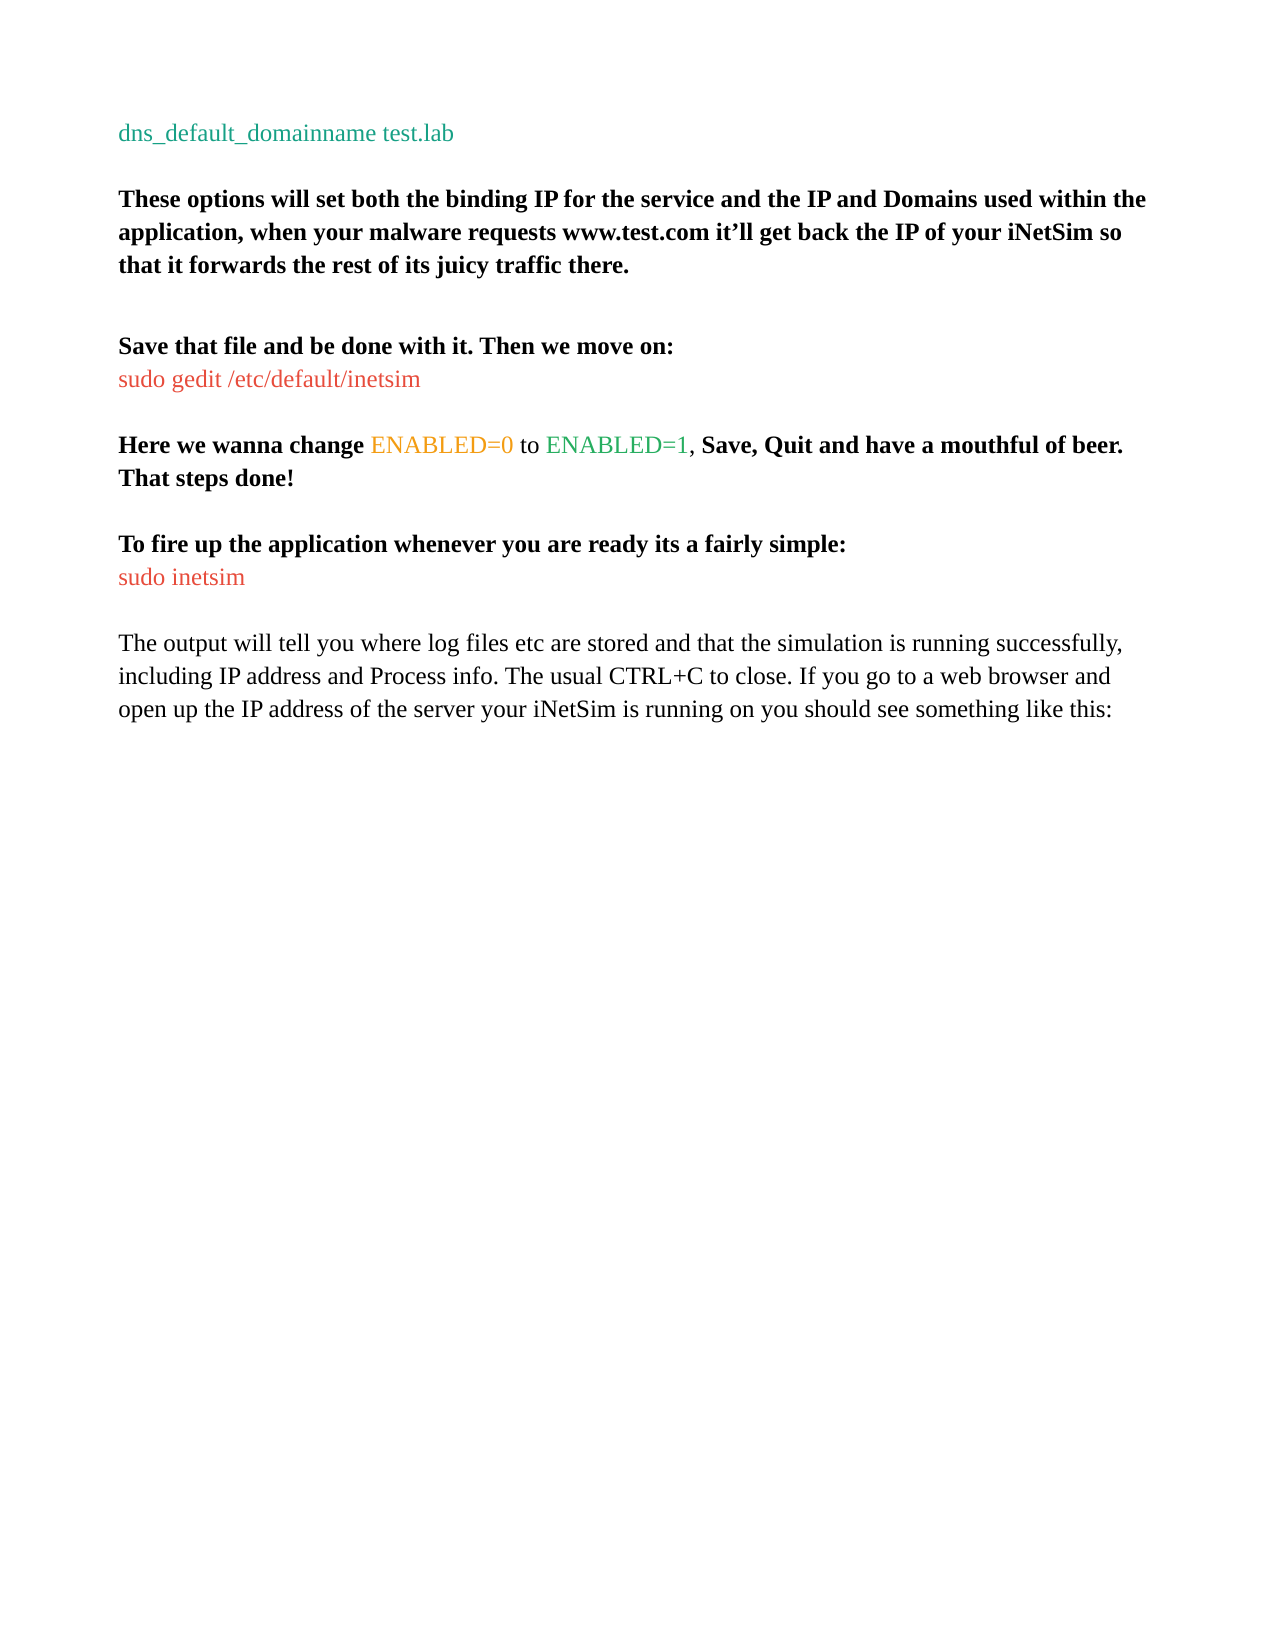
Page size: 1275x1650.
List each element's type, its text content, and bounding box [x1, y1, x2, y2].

text Save that file and be done with it. Then we move on: sudo gedit /etc/default/inetsim Here we wanna change ENABLED=0 to ENABLED=1, Save, Quit and have a mouthful of beer. That steps done! To fire up the application whenever you are ready its a fairly simple: sudo inetsim The output will tell you where log files etc are stored and that the simulation is running successfully, including IP address and Process info. The usual CTRL+C to close. If you go to a web browser and open up the IP address of the server your iNetSim is running on you should see something like this: [118, 298, 1157, 789]
text dns_default_domainname test.lab These options will set both the binding IP for the service and the IP and Domains used within the application, when your malware requests www.test.com it’ll get back the IP of your iNetSim so that it forwards the rest of its juicy traffic there. [118, 118, 1157, 279]
